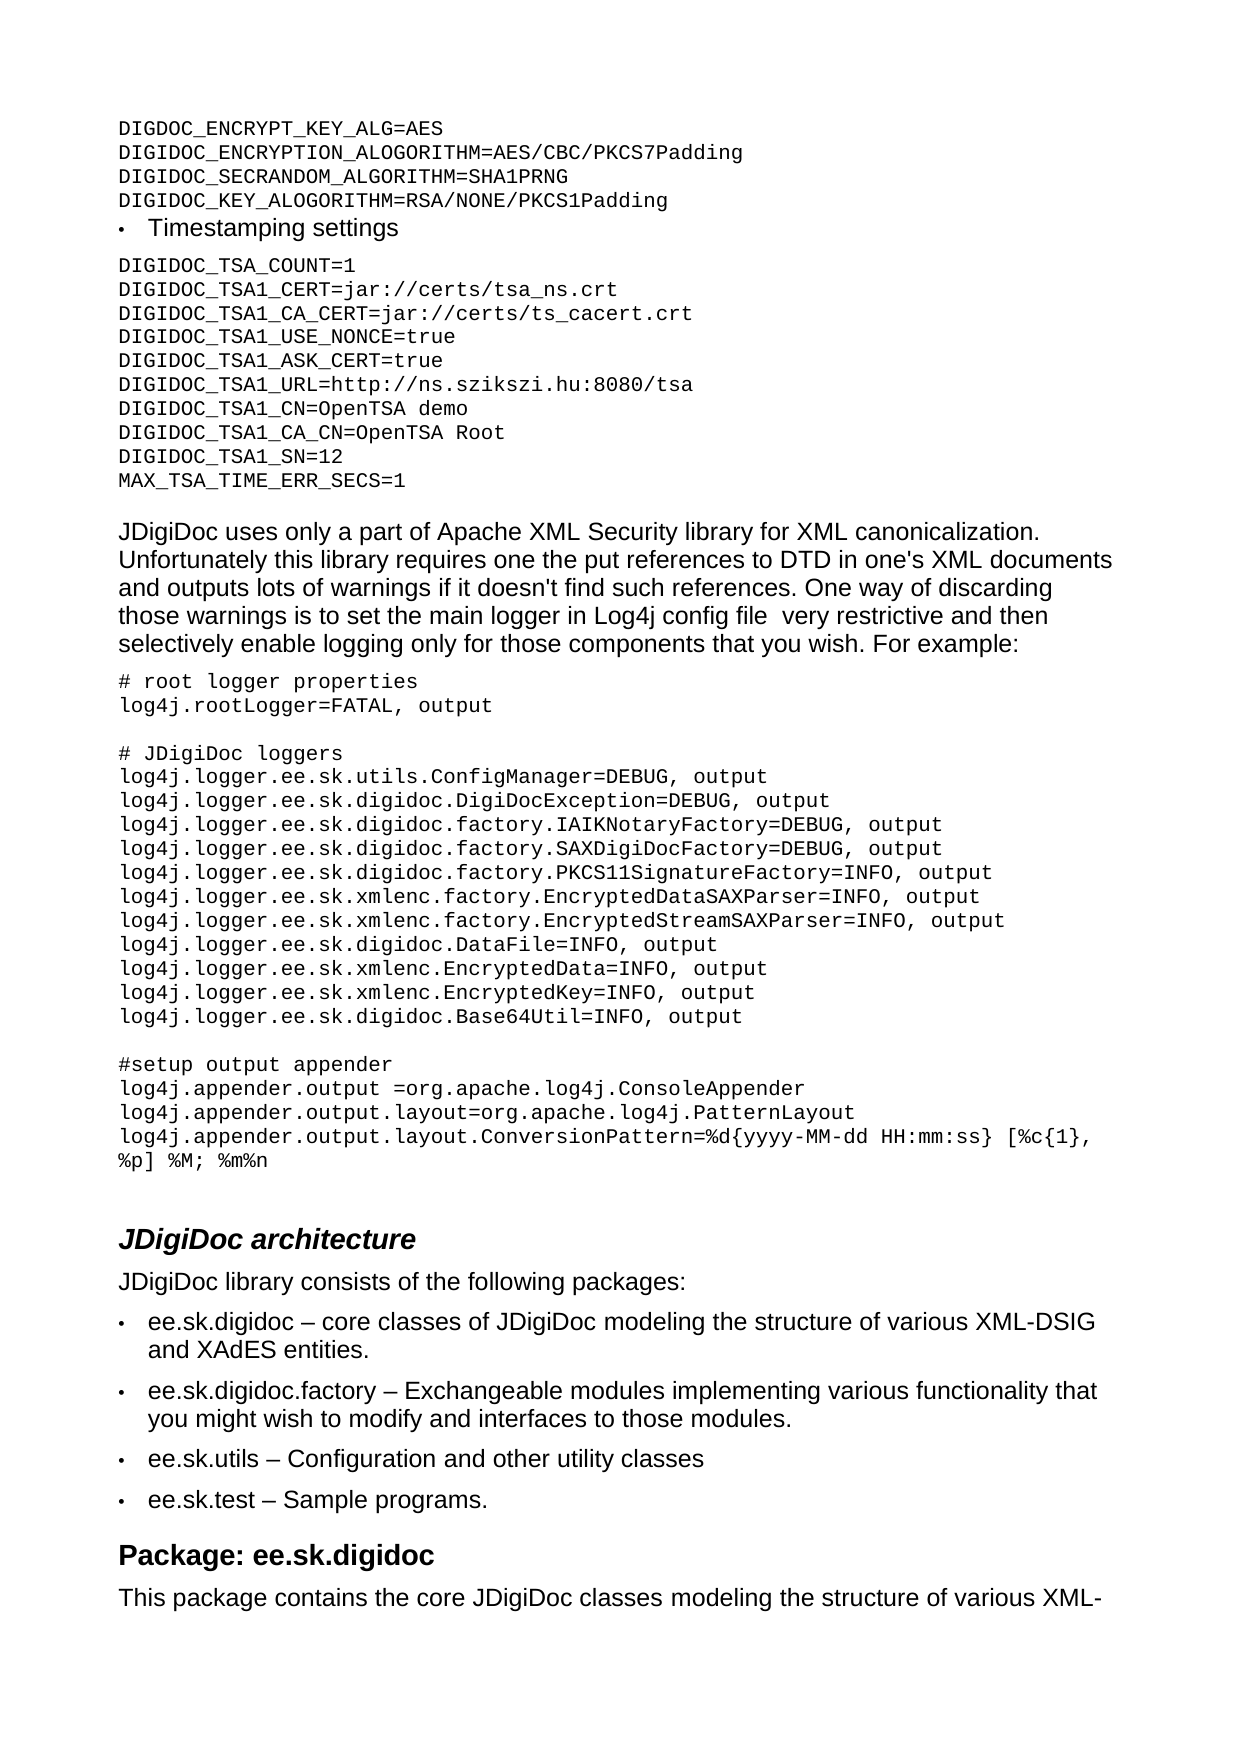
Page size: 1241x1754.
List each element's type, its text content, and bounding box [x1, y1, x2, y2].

text DIGIDOC_TSA1_CA_CN=OpenTSA Root [118, 422, 1122, 446]
text DIGIDOC_TSA1_URL=http://ns.szikszi.hu:8080/tsa [118, 374, 1122, 398]
list ee.sk.utils – Configuration and other utility classes [118, 1445, 1122, 1473]
text JDigiDoc library consists of the following packages: [118, 1268, 1122, 1296]
text DIGIDOC_TSA1_CA_CERT=jar://certs/ts_cacert.crt [118, 302, 1122, 326]
list Timestamping settings [118, 214, 1122, 242]
text DIGIDOC_TSA_COUNT=1 [118, 254, 1122, 278]
text #setup output appender [118, 1054, 1122, 1078]
text log4j.logger.ee.sk.xmlenc.factory.EncryptedDataSAXParser=INFO, output [118, 886, 1122, 910]
text log4j.appender.output.layout=org.apache.log4j.PatternLayout [118, 1102, 1122, 1126]
text DIGIDOC_TSA1_ASK_CERT=true [118, 350, 1122, 374]
text JDigiDoc uses only a part of Apache XML Security library for XML canonicalization. Unfortunately this library requires one the put references to DTD in one's XML documents and outputs lots of warnings if it doesn't find such references. One way of discarding those warnings is to set the main logger in Log4j config file very restrictive and then selectively enable logging only for those components that you wish. For example: [118, 518, 1122, 658]
text log4j.logger.ee.sk.digidoc.factory.IAIKNotaryFactory=DEBUG, output [118, 814, 1122, 838]
text log4j.logger.ee.sk.digidoc.factory.SAXDigiDocFactory=DEBUG, output [118, 838, 1122, 862]
text log4j.logger.ee.sk.xmlenc.factory.EncryptedStreamSAXParser=INFO, output [118, 910, 1122, 934]
text DIGDOC_ENCRYPT_KEY_ALG=AES [118, 118, 1122, 142]
text log4j.logger.ee.sk.digidoc.Base64Util=INFO, output [118, 1006, 1122, 1030]
text log4j.appender.output =org.apache.log4j.ConsoleAppender [118, 1078, 1122, 1102]
text DIGIDOC_TSA1_CN=OpenTSA demo [118, 398, 1122, 422]
text log4j.appender.output.layout.ConversionPattern=%d{yyyy-MM-dd HH:mm:ss} [%c{1},%p] %M; %m%n [118, 1126, 1122, 1174]
text log4j.logger.ee.sk.xmlenc.EncryptedData=INFO, output [118, 958, 1122, 982]
text DIGIDOC_TSA1_CERT=jar://certs/tsa_ns.crt [118, 278, 1122, 302]
text DIGIDOC_TSA1_USE_NONCE=true [118, 326, 1122, 350]
text log4j.logger.ee.sk.xmlenc.EncryptedKey=INFO, output [118, 982, 1122, 1006]
text MAX_TSA_TIME_ERR_SECS=1 [118, 470, 1122, 494]
text log4j.logger.ee.sk.digidoc.DataFile=INFO, output [118, 934, 1122, 958]
text log4j.rootLogger=FATAL, output [118, 694, 1122, 718]
subtitle Package: ee.sk.digidoc [118, 1539, 1122, 1571]
text This package contains the core JDigiDoc classes modeling the structure of various XML- [118, 1584, 1122, 1612]
subtitle JDigiDoc architecture [118, 1223, 1122, 1255]
text # JDigiDoc loggers [118, 742, 1122, 766]
text log4j.logger.ee.sk.utils.ConfigManager=DEBUG, output [118, 766, 1122, 790]
list ee.sk.test – Sample programs. [118, 1486, 1122, 1514]
text DIGIDOC_TSA1_SN=12 [118, 446, 1122, 470]
text # root logger properties [118, 671, 1122, 694]
text DIGIDOC_KEY_ALOGORITHM=RSA/NONE/PKCS1Padding [118, 190, 1122, 214]
text DIGIDOC_SECRANDOM_ALGORITHM=SHA1PRNG [118, 166, 1122, 190]
text log4j.logger.ee.sk.digidoc.factory.PKCS11SignatureFactory=INFO, output [118, 862, 1122, 886]
list ee.sk.digidoc – core classes of JDigiDoc modeling the structure of various XML-DSIG and XAdES entities. [118, 1308, 1122, 1364]
text DIGIDOC_ENCRYPTION_ALOGORITHM=AES/CBC/PKCS7Padding [118, 142, 1122, 166]
list ee.sk.digidoc.factory – Exchangeable modules implementing various functionality that you might wish to modify and interfaces to those modules. [118, 1377, 1122, 1433]
text log4j.logger.ee.sk.digidoc.DigiDocException=DEBUG, output [118, 790, 1122, 814]
